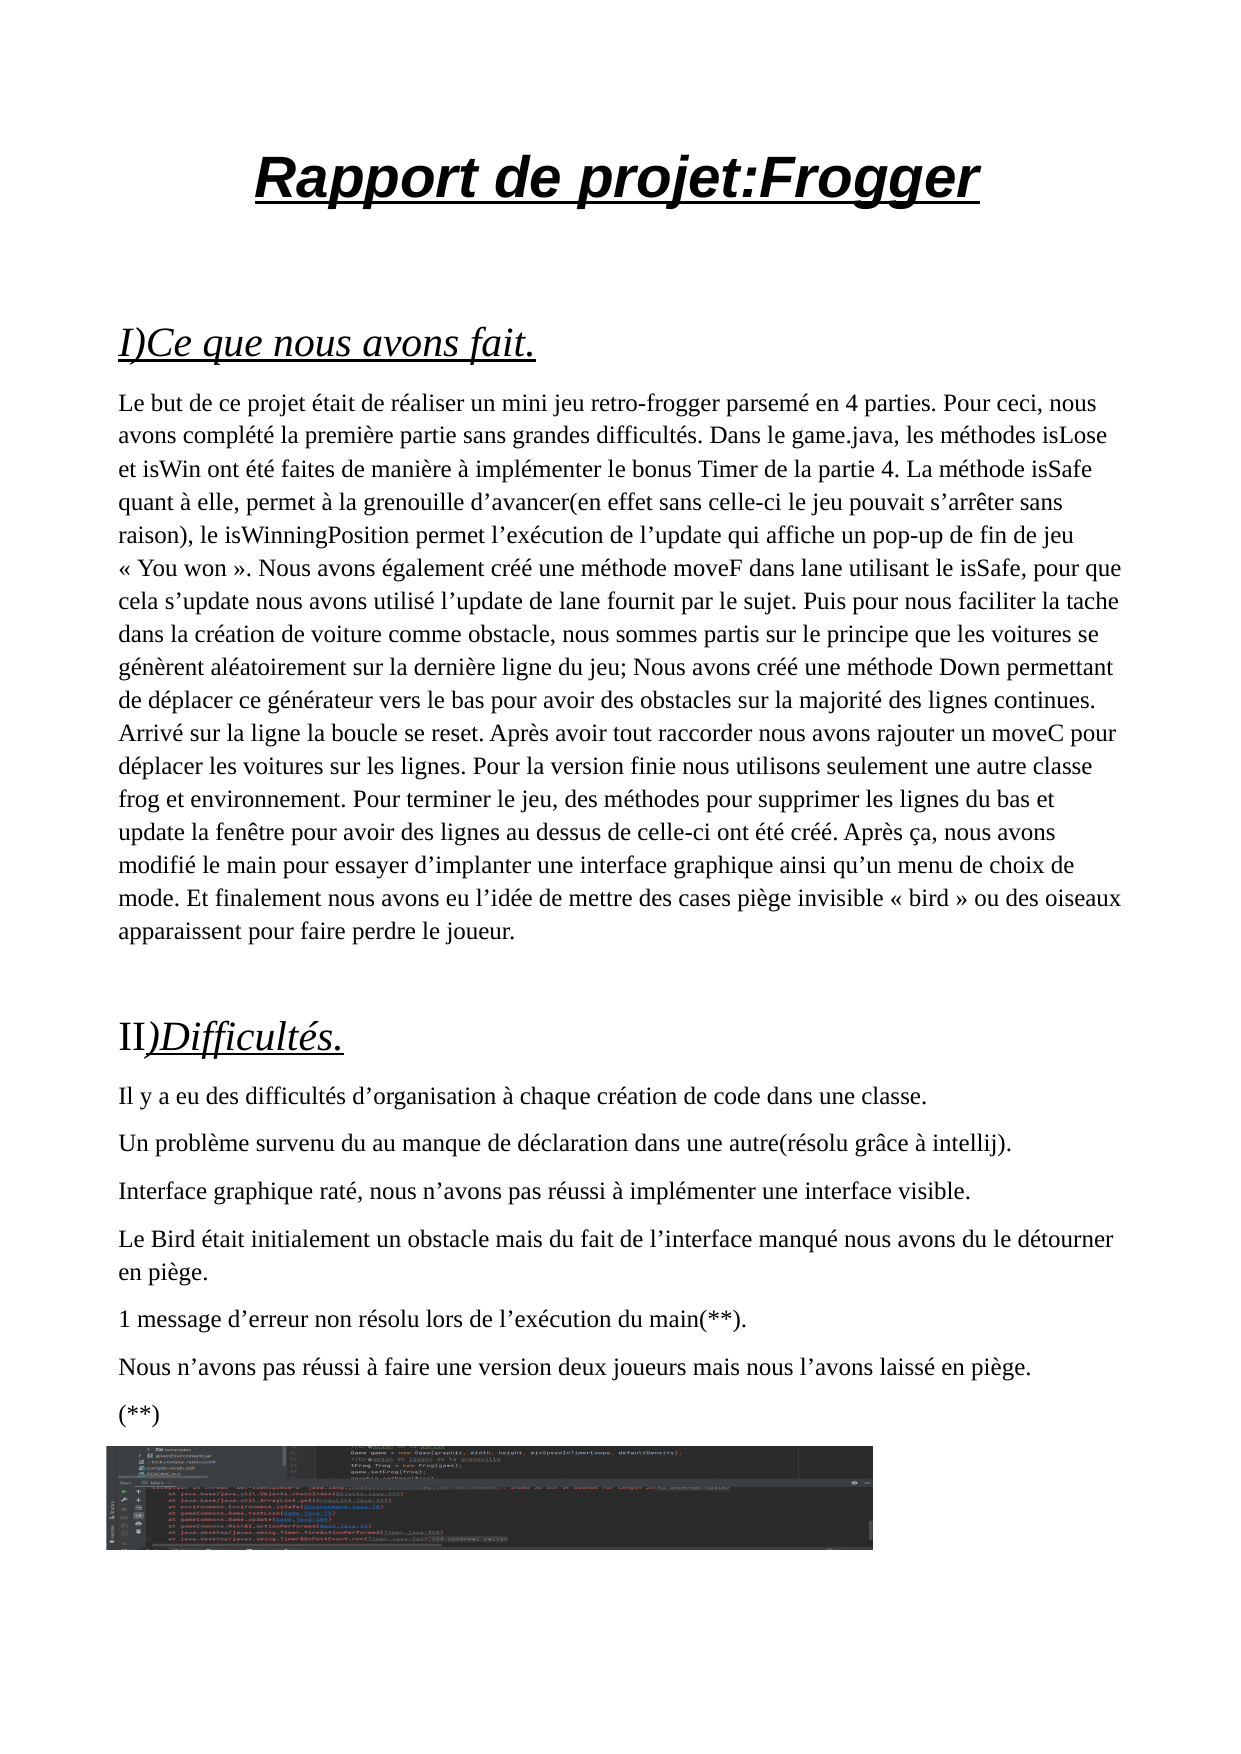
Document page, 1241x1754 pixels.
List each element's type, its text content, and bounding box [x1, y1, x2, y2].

text II)Difficultés. [118, 1011, 1122, 1059]
text 1 message d’erreur non résolu lors de l’exécution du main(**). [118, 1304, 1122, 1333]
picture [106, 1482, 860, 1550]
text Nous n’avons pas réussi à faire une version deux joueurs mais nous l’avons laissé en piège. [118, 1352, 1122, 1381]
text Interface graphique raté, nous n’avons pas réussi à implémenter une interface visible. [118, 1176, 1122, 1205]
text I)Ce que nous avons fait. [118, 318, 1122, 366]
text (**) [118, 1399, 1122, 1428]
text Le Bird était initialement un obstacle mais du fait de l’interface manqué nous avons du le détourner en piège. [118, 1224, 1122, 1285]
title Rapport de projet:Frogger [118, 143, 1122, 210]
text Le but de ce projet était de réaliser un mini jeu retro-frogger parsemé en 4 parties. Pour ceci, nous avons complété la première partie sans grandes difficultés. Dans le game.java, les méthodes isLose et isWin ont été faites de manière à implémenter le bonus Timer de la partie 4. La méthode isSafe quant à elle, permet à la grenouille d’avancer(en effet sans celle-ci le jeu pouvait s’arrêter sans raison), le isWinningPosition permet l’exécution de l’update qui affiche un pop-up de fin de jeu « You won ». Nous avons également créé une méthode moveF dans lane utilisant le isSafe, pour que cela s’update nous avons utilisé l’update de lane fournit par le sujet. Puis pour nous faciliter la tache dans la création de voiture comme obstacle, nous sommes partis sur le principe que les voitures se génèrent aléatoirement sur la dernière ligne du jeu; Nous avons créé une méthode Down permettant de déplacer ce générateur vers le bas pour avoir des obstacles sur la majorité des lignes continues. Arrivé sur la ligne la boucle se reset. Après avoir tout raccorder nous avons rajouter un moveC pour déplacer les voitures sur les lignes. Pour la version finie nous utilisons seulement une autre classe frog et environnement. Pour terminer le jeu, des méthodes pour supprimer les lignes du bas et update la fenêtre pour avoir des lignes au dessus de celle-ci ont été créé. Après ça, nous avons modifié le main pour essayer d’implanter une interface graphique ainsi qu’un menu de choix de mode. Et finalement nous avons eu l’idée de mettre des cases piège invisible « bird » ou des oiseaux apparaissent pour faire perdre le joueur. [118, 388, 1122, 945]
text Un problème survenu du au manque de déclaration dans une autre(résolu grâce à intellij). [118, 1128, 1122, 1157]
text Il y a eu des difficultés d’organisation à chaque création de code dans une classe. [118, 1081, 1122, 1109]
